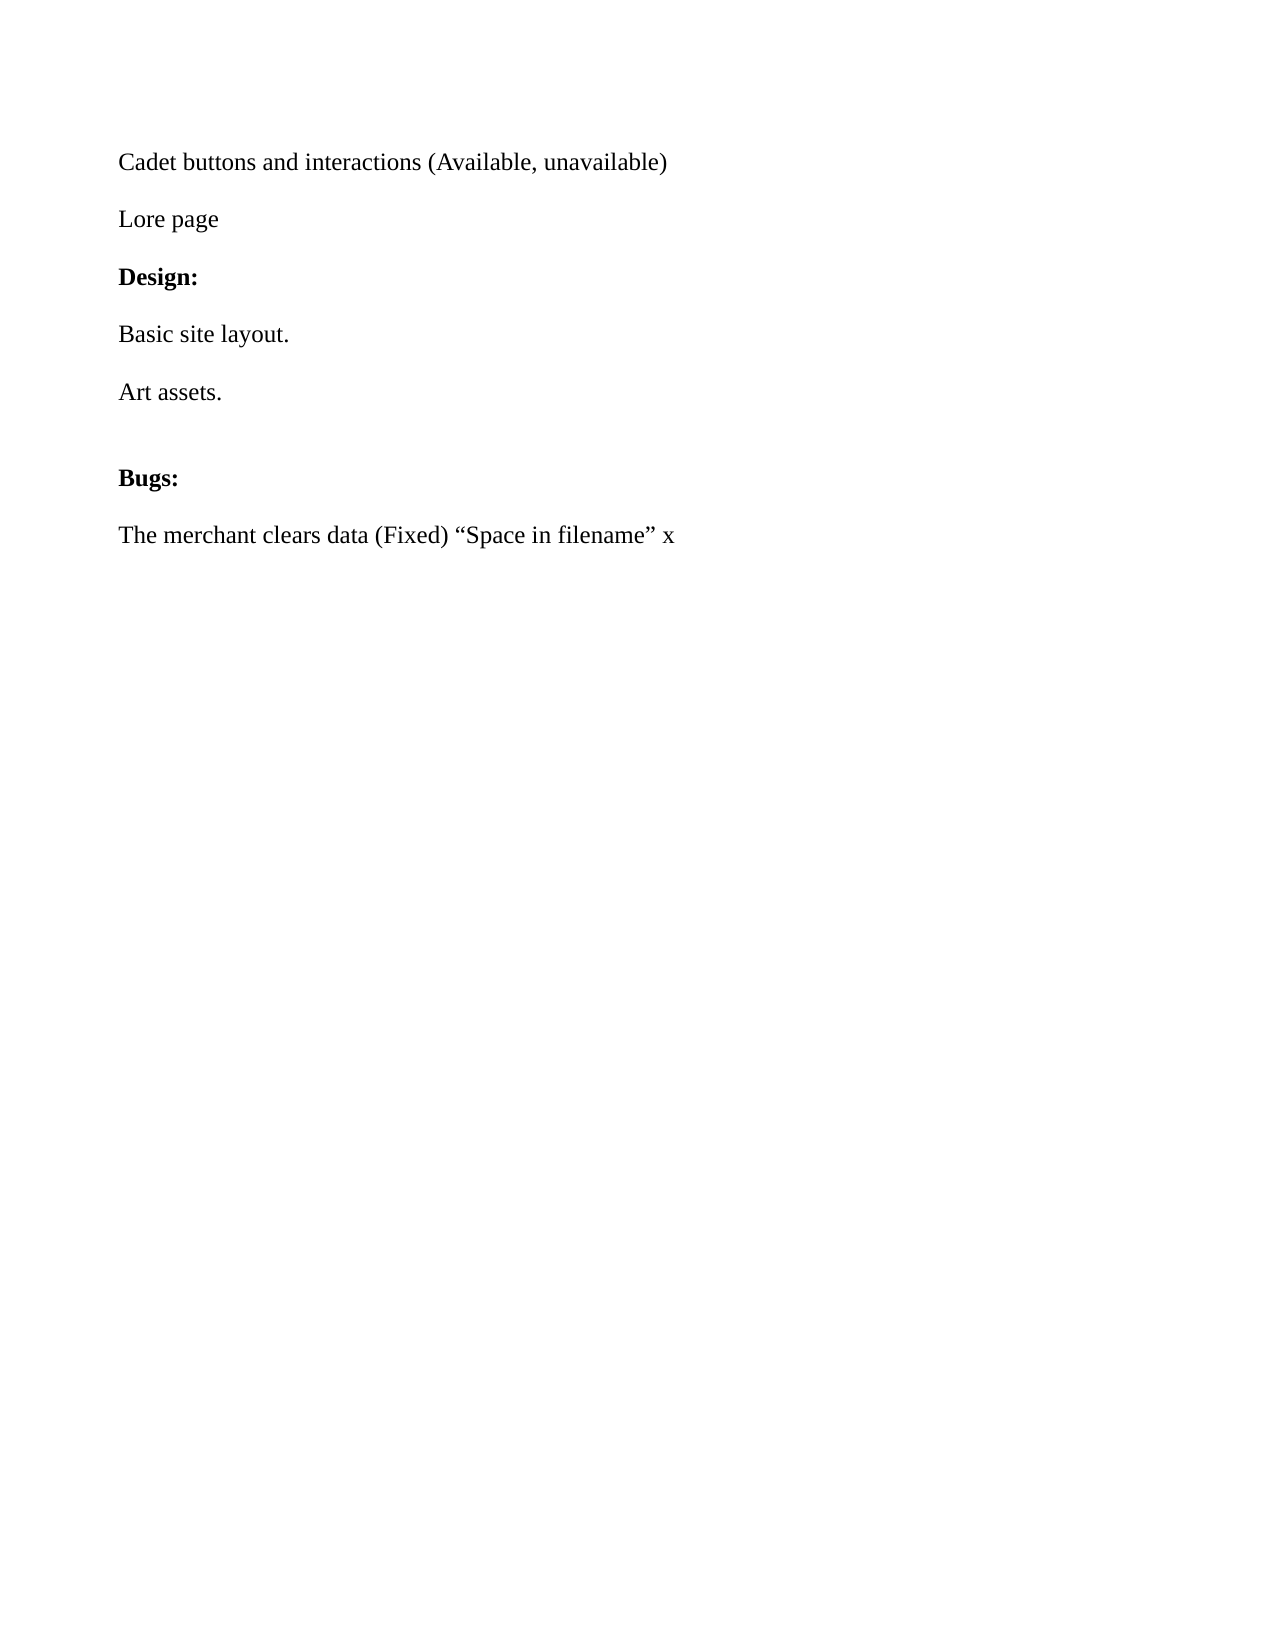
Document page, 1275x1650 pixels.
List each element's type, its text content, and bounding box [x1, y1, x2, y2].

text Design: [118, 262, 1157, 291]
text Bugs: [118, 463, 1157, 492]
text Art assets. [118, 377, 1157, 406]
text Cadet buttons and interactions (Available, unavailable) [118, 147, 1157, 176]
text Lore page [118, 204, 1157, 233]
text The merchant clears data (Fixed) “Space in filename” x [118, 521, 1157, 549]
text Basic site layout. [118, 319, 1157, 348]
